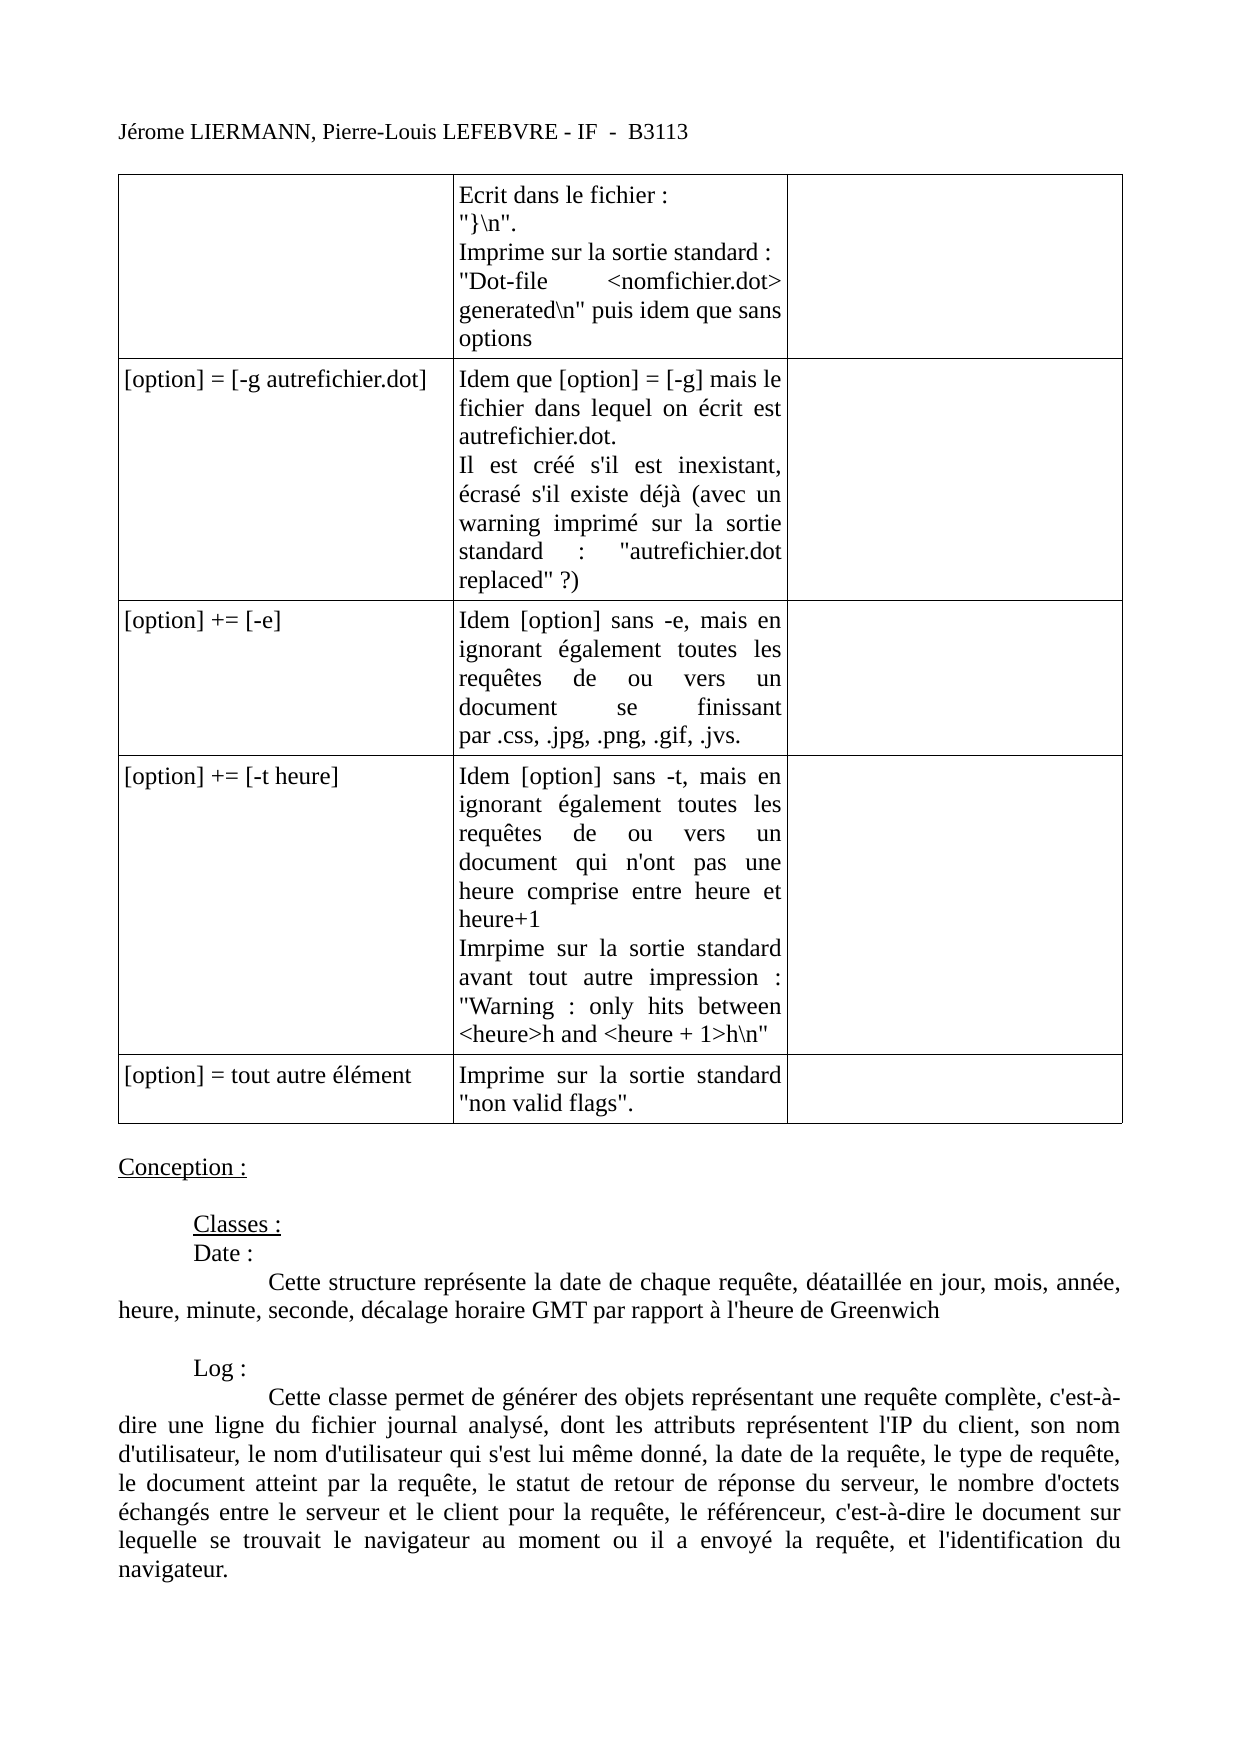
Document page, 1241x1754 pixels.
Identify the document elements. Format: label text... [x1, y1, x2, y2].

table_cell Idem [option] sans -e, mais en ignorant également toutes les requêtes de ou vers un document se finissant par .css, .jpg, .png, .gif, .jvs. [454, 601, 787, 755]
table_cell [option] += [-e] [119, 601, 453, 755]
text Classes : [118, 1209, 1122, 1238]
text Cette structure représente la date de chaque requête, déataillée en jour, mois, année, heure, minute, seconde, décalage horaire GMT par rapport à l'heure de Greenwich [118, 1267, 1122, 1324]
text Date : [118, 1238, 1122, 1267]
table_cell [788, 175, 1122, 358]
text Conception : [118, 1152, 1122, 1181]
table_cell [option] = tout autre élément [119, 1055, 453, 1123]
table_cell Ecrit dans le fichier : "}\n". Imprime sur la sortie standard : "Dot-file <nomfichier.dot> generated\n" puis idem que sans options [454, 175, 787, 358]
table_cell [788, 1055, 1122, 1123]
table_cell [119, 175, 453, 358]
text Log : [118, 1353, 1122, 1382]
table_cell Idem [option] sans -t, mais en ignorant également toutes les requêtes de ou vers un document qui n'ont pas une heure comprise entre heure et heure+1 Imrpime sur la sortie standard avant tout autre impression : "Warning : only hits between <heure>h and <heure + 1>h\n" [454, 756, 787, 1054]
table_cell Imprime sur la sortie standard "non valid flags". [454, 1055, 787, 1123]
table_cell [788, 601, 1122, 755]
table_cell [option] = [-g autrefichier.dot] [119, 359, 453, 599]
table_cell Idem que [option] = [-g] mais le fichier dans lequel on écrit est autrefichier.dot. Il est créé s'il est inexistant, écrasé s'il existe déjà (avec un warning imprimé sur la sortie standard : "autrefichier.dot replaced" ?) [454, 359, 787, 599]
table_cell [788, 359, 1122, 599]
table_cell [788, 756, 1122, 1054]
table_cell [option] += [-t heure] [119, 756, 453, 1054]
text Cette classe permet de générer des objets représentant une requête complète, c'est-à-dire une ligne du fichier journal analysé, dont les attributs représentent l'IP du client, son nom d'utilisateur, le nom d'utilisateur qui s'est lui même donné, la date de la requête, le type de requête, le document atteint par la requête, le statut de retour de réponse du serveur, le nombre d'octets échangés entre le serveur et le client pour la requête, le référenceur, c'est-à-dire le document sur lequelle se trouvait le navigateur au moment ou il a envoyé la requête, et l'identification du navigateur. [118, 1382, 1122, 1583]
